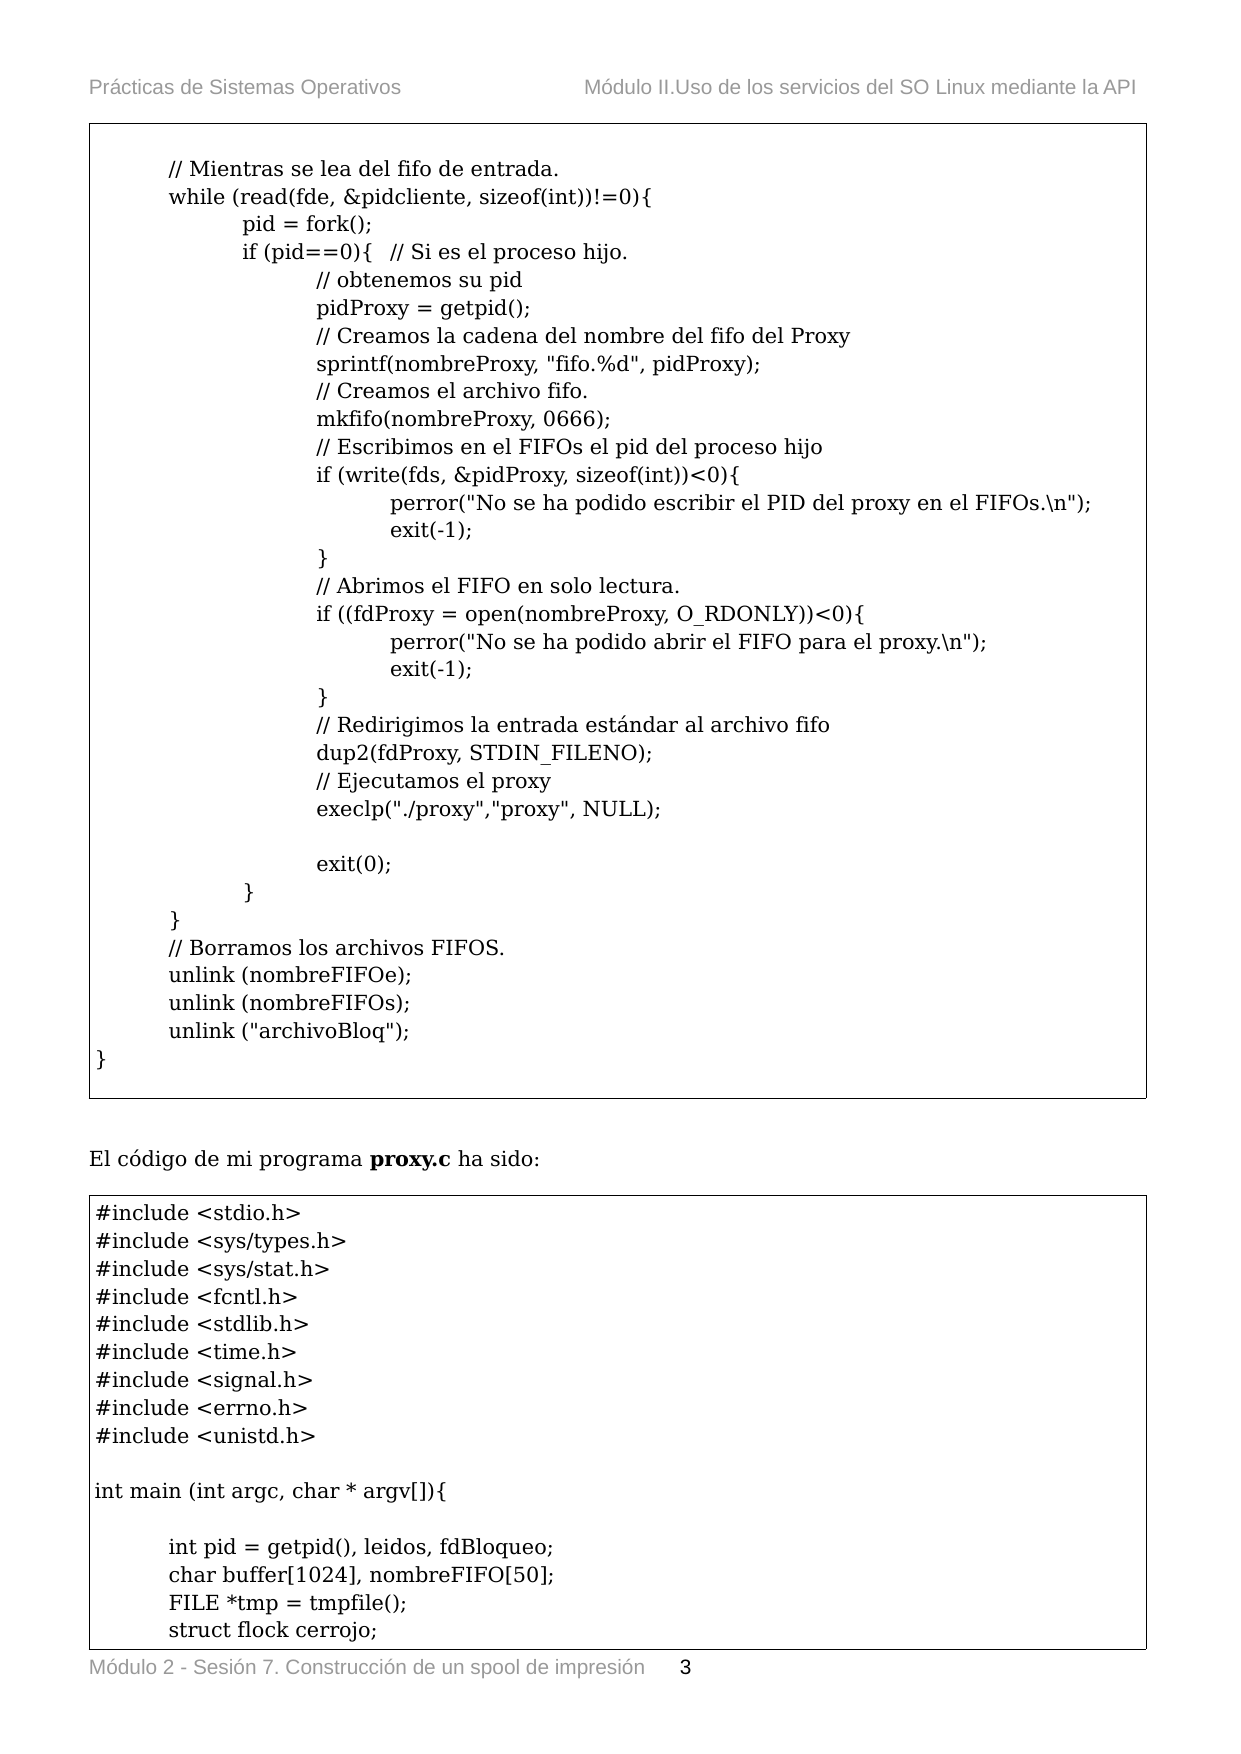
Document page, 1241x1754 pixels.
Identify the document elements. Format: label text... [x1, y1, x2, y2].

table_header // Mientras se lea del fifo de entrada. while (read(fde, &pidcliente, sizeof(int))!=0){ pid = fork(); if (pid==0){ // Si es el proceso hijo. // obtenemos su pid pidProxy = getpid(); // Creamos la cadena del nombre del fifo del Proxy sprintf(nombreProxy, "fifo.%d", pidProxy); // Creamos el archivo fifo. mkfifo(nombreProxy, 0666); // Escribimos en el FIFOs el pid del proceso hijo if (write(fds, &pidProxy, sizeof(int))<0){ perror("No se ha podido escribir el PID del proxy en el FIFOs.\n"); exit(-1); } // Abrimos el FIFO en solo lectura. if ((fdProxy = open(nombreProxy, O_RDONLY))<0){ perror("No se ha podido abrir el FIFO para el proxy.\n"); exit(-1); } // Redirigimos la entrada estándar al archivo fifo dup2(fdProxy, STDIN_FILENO); // Ejecutamos el proxy execlp("./proxy","proxy", NULL); exit(0); } } // Borramos los archivos FIFOS. unlink (nombreFIFOe); unlink (nombreFIFOs); unlink ("archivoBloq"); } [90, 124, 1146, 1098]
text El código de mi programa proxy.c ha sido: [89, 1146, 1146, 1171]
table_header #include <stdio.h> #include <sys/types.h> #include <sys/stat.h> #include <fcntl.h> #include <stdlib.h> #include <time.h> #include <signal.h> #include <errno.h> #include <unistd.h> int main (int argc, char * argv[]){ int pid = getpid(), leidos, fdBloqueo; char buffer[1024], nombreFIFO[50]; FILE *tmp = tmpfile(); struct flock cerrojo; [90, 1196, 1146, 1648]
